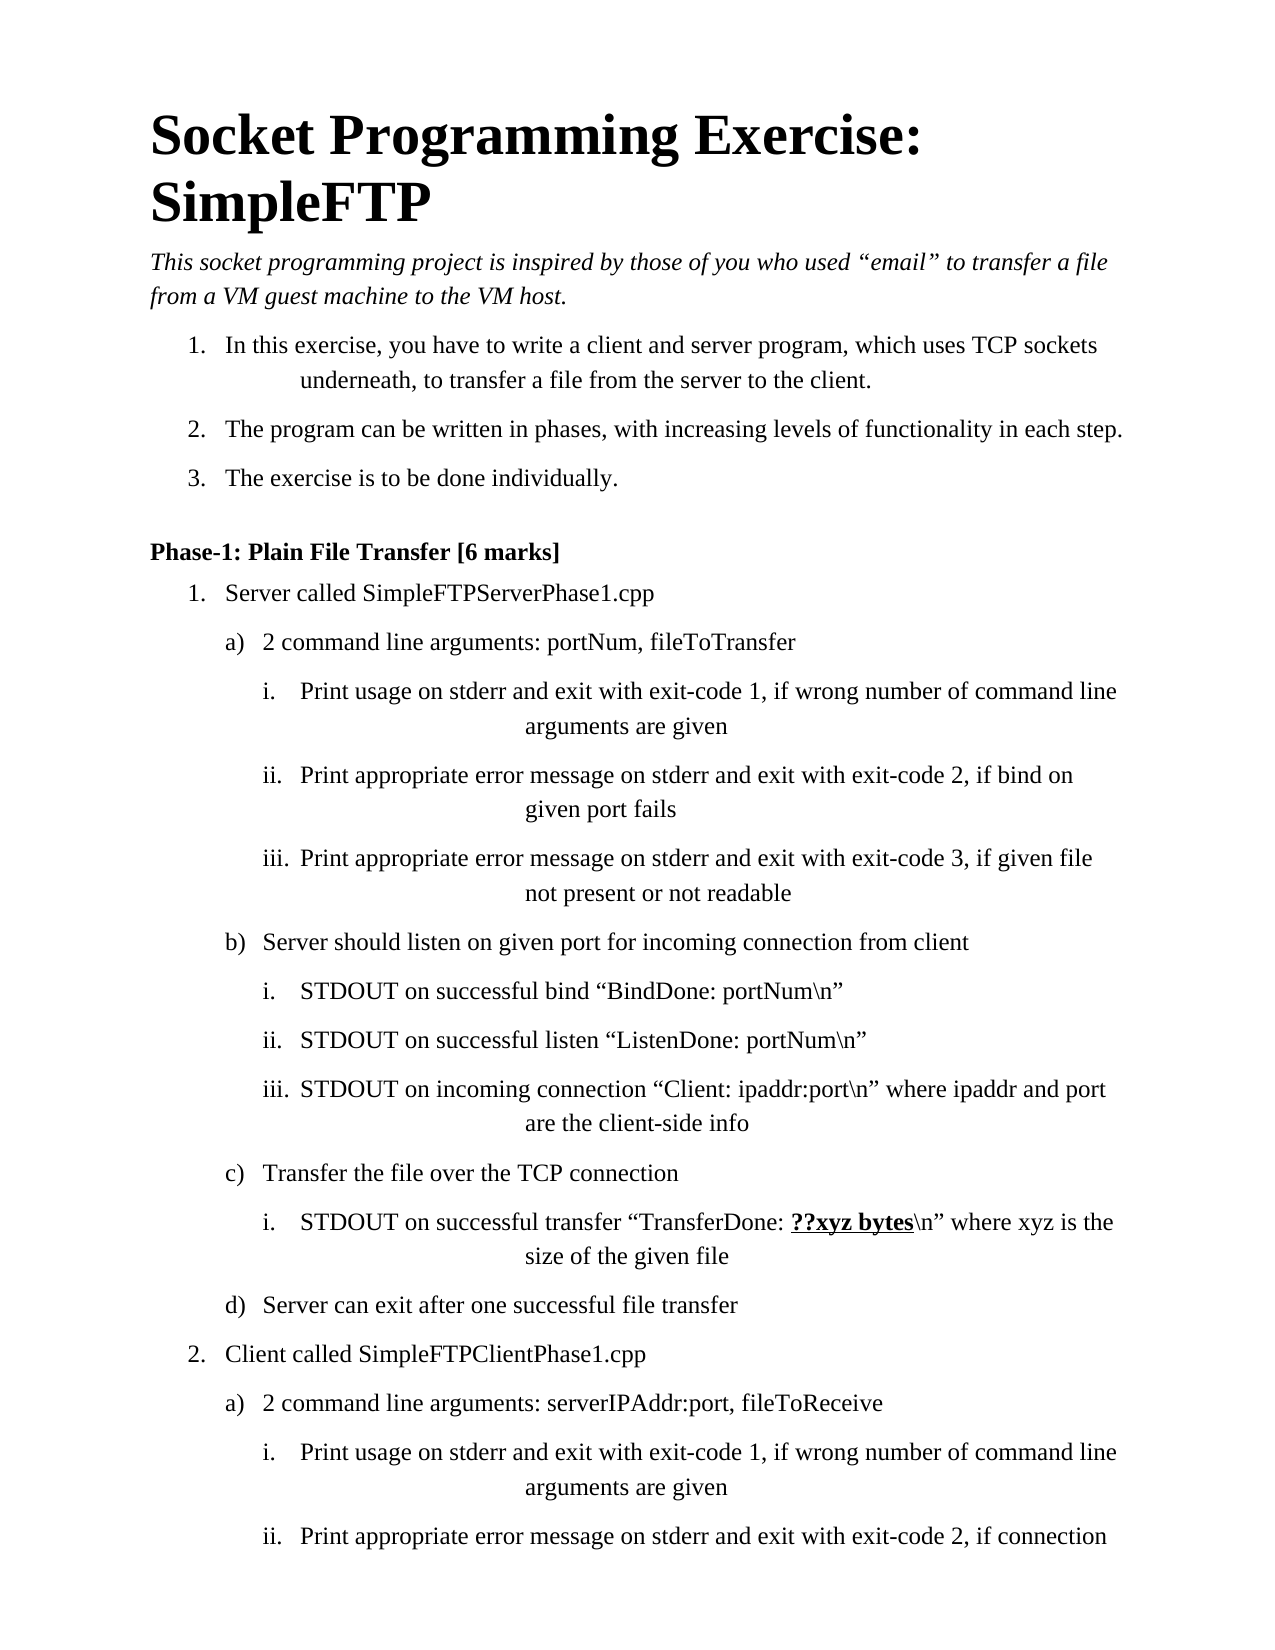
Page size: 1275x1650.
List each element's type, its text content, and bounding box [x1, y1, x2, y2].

list STDOUT on successful listen “ListenDone: portNum\n” [262, 1025, 1125, 1054]
list Print appropriate error message on stderr and exit with exit-code 2, if connection [262, 1521, 1125, 1550]
list 2 command line arguments: portNum, fileToTransfer [225, 627, 1125, 656]
list Transfer the file over the TCP connection [225, 1158, 1125, 1186]
list Server should listen on given port for incoming connection from client [225, 927, 1125, 956]
list Server can exit after one successful file transfer [225, 1290, 1125, 1319]
list Print usage on stderr and exit with exit-code 1, if wrong number of command line arguments are given [262, 1437, 1125, 1501]
list STDOUT on incoming connection “Client: ipaddr:port\n” where ipaddr and port are the client-side info [262, 1074, 1125, 1137]
list STDOUT on successful bind “BindDone: portNum\n” [262, 976, 1125, 1005]
list Print usage on stderr and exit with exit-code 1, if wrong number of command line arguments are given [262, 676, 1125, 739]
text Socket Programming Exercise: SimpleFTP [150, 100, 1125, 234]
list 2 command line arguments: serverIPAddr:port, fileToReceive [225, 1388, 1125, 1417]
list Print appropriate error message on stderr and exit with exit-code 2, if bind on given port fails [262, 760, 1125, 823]
list In this exercise, you have to write a client and server program, which uses TCP sockets underneath, to transfer a file from the server to the client. [187, 330, 1125, 393]
list Server called SimpleFTPServerPhase1.cpp [187, 578, 1125, 607]
list Print appropriate error message on stderr and exit with exit-code 3, if given file not present or not readable [262, 843, 1125, 907]
list The exercise is to be done individually. [187, 463, 1125, 492]
text Phase-1: Plain File Transfer [6 marks] [150, 537, 1125, 566]
list Client called SimpleFTPClientPhase1.cpp [187, 1339, 1125, 1368]
list The program can be written in phases, with increasing levels of functionality in each step. [187, 414, 1125, 442]
text This socket programming project is inspired by those of you who used “email” to transfer a file from a VM guest machine to the VM host. [150, 247, 1125, 310]
list STDOUT on successful transfer “TransferDone: ??xyz bytes\n” where xyz is the size of the given file [262, 1207, 1125, 1270]
